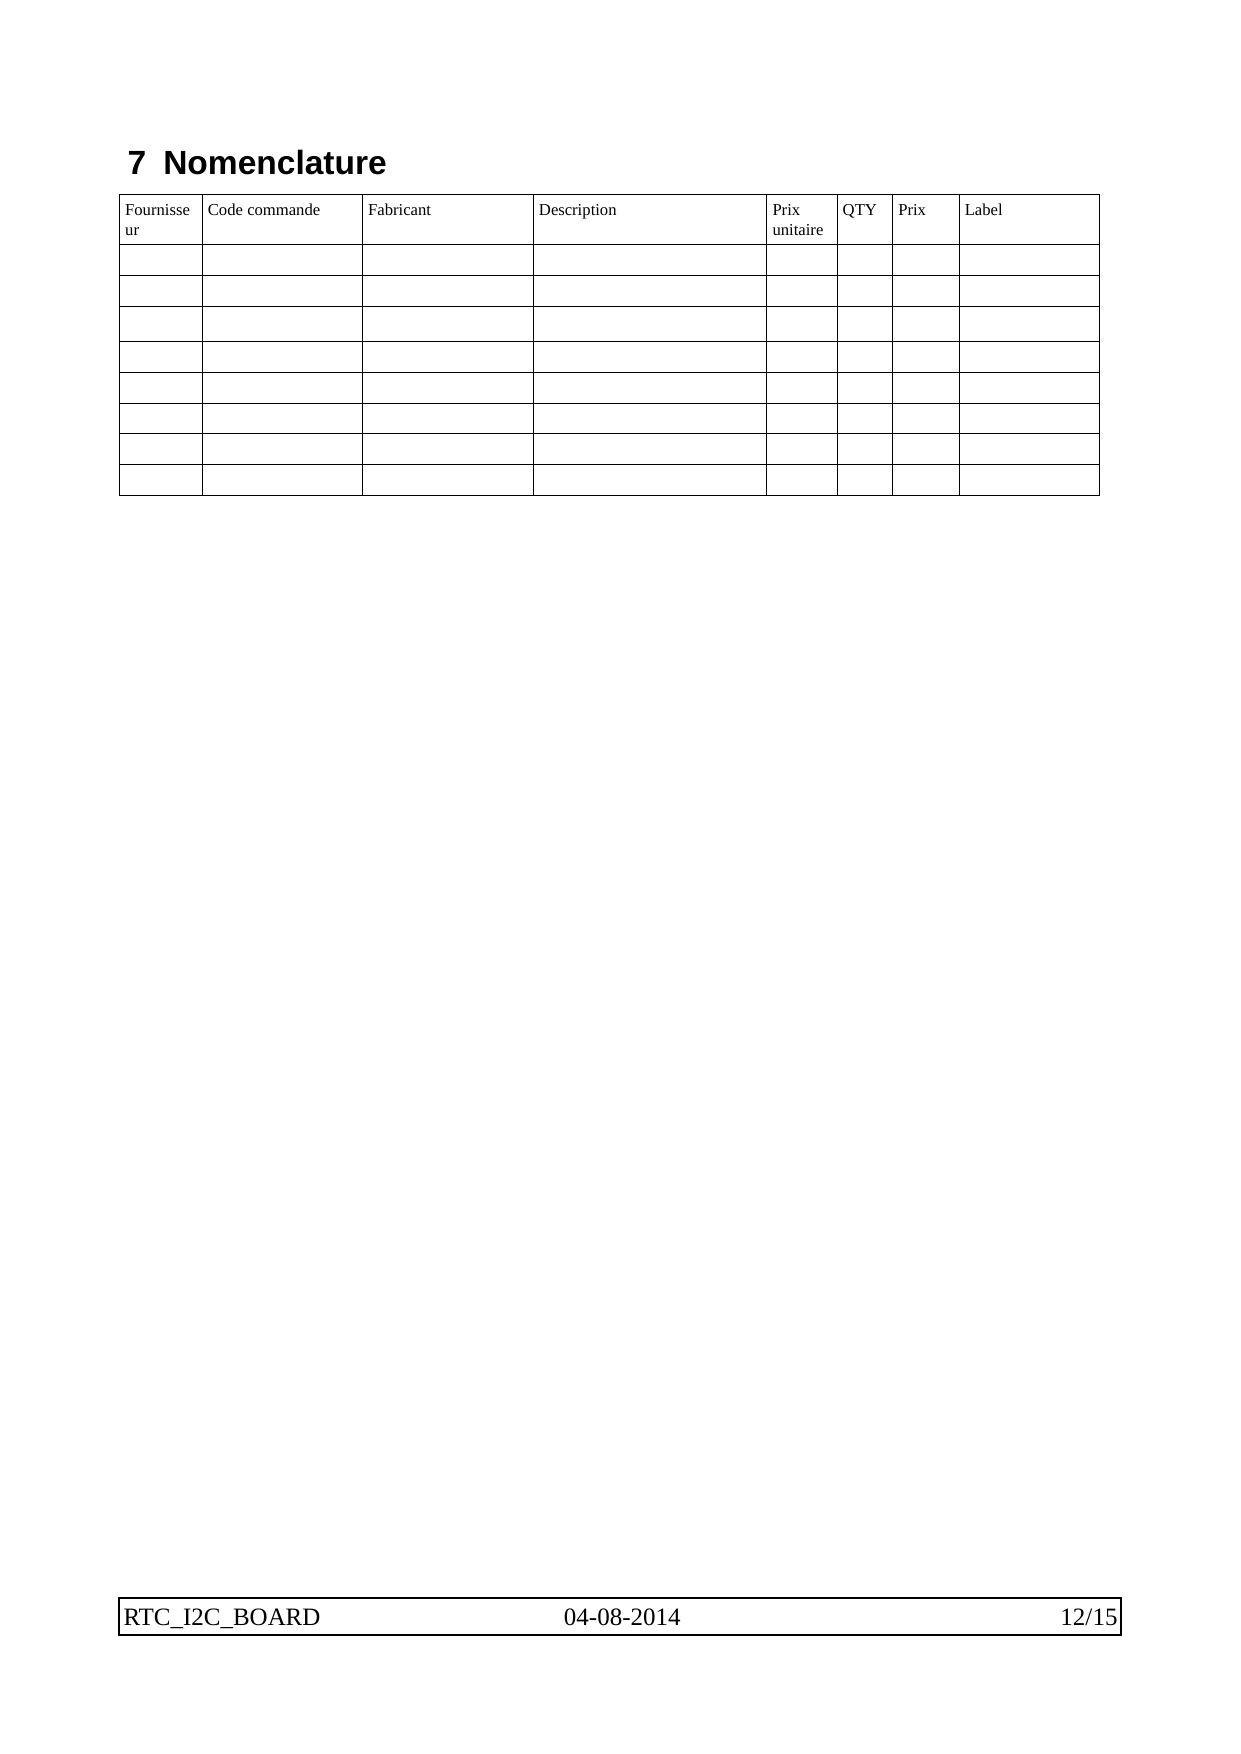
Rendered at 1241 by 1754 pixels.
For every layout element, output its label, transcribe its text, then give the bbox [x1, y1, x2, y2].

table_cell [838, 276, 892, 306]
table_cell [893, 434, 959, 464]
table_cell [363, 465, 533, 495]
table_cell [203, 245, 362, 275]
table_cell [893, 245, 959, 275]
table_cell [960, 276, 1099, 306]
table_cell [363, 434, 533, 464]
table_cell [767, 434, 837, 464]
table_cell [120, 465, 202, 495]
table_cell [203, 434, 362, 464]
table_cell [838, 307, 892, 341]
table_cell [534, 245, 766, 275]
table_cell [767, 404, 837, 433]
table_cell [893, 307, 959, 341]
table_cell [767, 465, 837, 495]
table_cell [838, 342, 892, 372]
table_cell [120, 307, 202, 341]
table_cell [960, 342, 1099, 372]
table_cell [203, 373, 362, 403]
table_cell [767, 245, 837, 275]
table_cell [893, 465, 959, 495]
table_cell [534, 342, 766, 372]
table_cell [363, 276, 533, 306]
table_header Prix unitaire [767, 195, 837, 244]
table_cell [960, 404, 1099, 433]
table_cell [838, 465, 892, 495]
table_cell [534, 404, 766, 433]
table_cell [120, 373, 202, 403]
table_cell [767, 307, 837, 341]
table_cell [767, 342, 837, 372]
table_cell [893, 373, 959, 403]
table_cell [363, 342, 533, 372]
table_header Code commande [203, 195, 362, 244]
table_cell [960, 434, 1099, 464]
table_cell [534, 434, 766, 464]
table_cell [960, 465, 1099, 495]
table_cell [363, 373, 533, 403]
table_cell [534, 307, 766, 341]
table_cell [960, 307, 1099, 341]
table_cell [534, 373, 766, 403]
table_cell [893, 276, 959, 306]
table_cell [960, 245, 1099, 275]
table_cell [767, 373, 837, 403]
table_cell [534, 276, 766, 306]
table_cell [363, 245, 533, 275]
table_cell [534, 465, 766, 495]
table_cell [203, 342, 362, 372]
table_cell [838, 373, 892, 403]
table_cell [893, 404, 959, 433]
subtitle Nomenclature [118, 143, 1122, 182]
table_header Fournisseur [120, 195, 202, 244]
table_cell [120, 342, 202, 372]
table_cell [120, 276, 202, 306]
table_cell [120, 245, 202, 275]
table_cell [120, 404, 202, 433]
table_cell [363, 307, 533, 341]
table_header Description [534, 195, 766, 244]
table_cell [203, 465, 362, 495]
table_cell [203, 307, 362, 341]
table_cell [838, 404, 892, 433]
table_cell [893, 342, 959, 372]
table_header Fabricant [363, 195, 533, 244]
table_cell [838, 434, 892, 464]
table_cell [363, 404, 533, 433]
table_cell [120, 434, 202, 464]
table_cell [767, 276, 837, 306]
table_cell [838, 245, 892, 275]
table_header QTY [838, 195, 892, 244]
table_cell [203, 404, 362, 433]
table_header Label [960, 195, 1099, 244]
table_header Prix [893, 195, 959, 244]
table_cell [203, 276, 362, 306]
table_cell [960, 373, 1099, 403]
